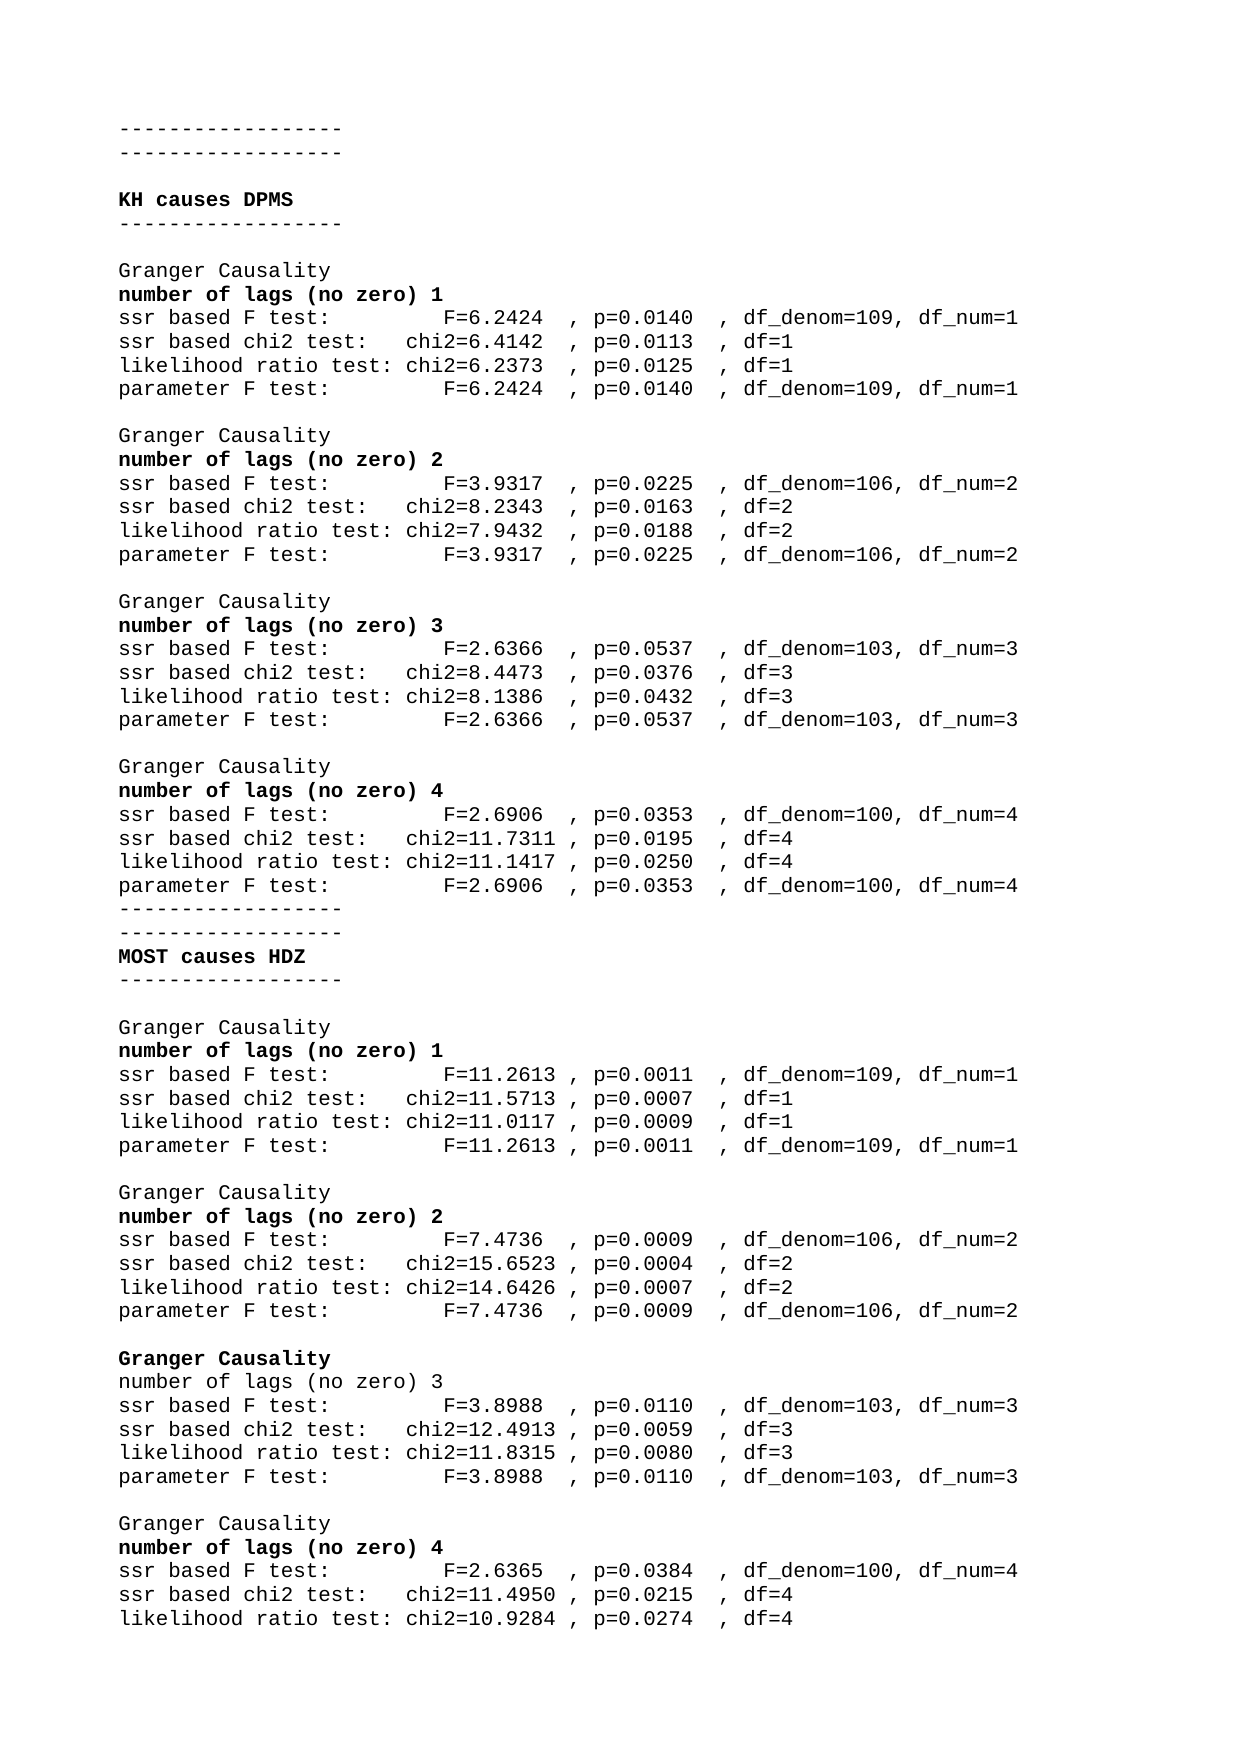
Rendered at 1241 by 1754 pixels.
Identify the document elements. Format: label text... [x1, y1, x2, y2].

text ------------------ [118, 213, 1122, 236]
text parameter F test: F=7.4736 , p=0.0009 , df_denom=106, df_num=2 [118, 1300, 1122, 1324]
text ssr based chi2 test: chi2=11.4950 , p=0.0215 , df=4 [118, 1584, 1122, 1608]
text parameter F test: F=2.6906 , p=0.0353 , df_denom=100, df_num=4 [118, 875, 1122, 898]
text ------------------ [118, 922, 1122, 946]
text ssr based chi2 test: chi2=6.4142 , p=0.0113 , df=1 [118, 331, 1122, 354]
text number of lags (no zero) 1 [118, 284, 1122, 307]
text Granger Causality [118, 757, 1122, 780]
text number of lags (no zero) 4 [118, 1537, 1122, 1561]
text ------------------ [118, 898, 1122, 922]
text likelihood ratio test: chi2=11.0117 , p=0.0009 , df=1 [118, 1111, 1122, 1135]
text parameter F test: F=3.9317 , p=0.0225 , df_denom=106, df_num=2 [118, 544, 1122, 567]
text likelihood ratio test: chi2=7.9432 , p=0.0188 , df=2 [118, 520, 1122, 544]
text Granger Causality [118, 591, 1122, 615]
text ssr based F test: F=7.4736 , p=0.0009 , df_denom=106, df_num=2 [118, 1229, 1122, 1253]
text number of lags (no zero) 4 [118, 780, 1122, 804]
text ssr based chi2 test: chi2=11.7311 , p=0.0195 , df=4 [118, 827, 1122, 851]
text ------------------ [118, 118, 1122, 142]
text ------------------ [118, 142, 1122, 165]
text number of lags (no zero) 2 [118, 449, 1122, 473]
text number of lags (no zero) 3 [118, 615, 1122, 638]
text parameter F test: F=3.8988 , p=0.0110 , df_denom=103, df_num=3 [118, 1466, 1122, 1489]
text parameter F test: F=6.2424 , p=0.0140 , df_denom=109, df_num=1 [118, 378, 1122, 402]
text KH causes DPMS [118, 189, 1122, 213]
text Granger Causality [118, 426, 1122, 449]
text Granger Causality [118, 1017, 1122, 1040]
text ssr based F test: F=2.6906 , p=0.0353 , df_denom=100, df_num=4 [118, 804, 1122, 827]
text MOST causes HDZ [118, 946, 1122, 969]
text parameter F test: F=2.6366 , p=0.0537 , df_denom=103, df_num=3 [118, 709, 1122, 733]
text likelihood ratio test: chi2=14.6426 , p=0.0007 , df=2 [118, 1277, 1122, 1300]
text Granger Causality [118, 1182, 1122, 1206]
text number of lags (no zero) 3 [118, 1371, 1122, 1395]
text parameter F test: F=11.2613 , p=0.0011 , df_denom=109, df_num=1 [118, 1135, 1122, 1158]
text ssr based F test: F=3.8988 , p=0.0110 , df_denom=103, df_num=3 [118, 1395, 1122, 1419]
text ssr based F test: F=2.6366 , p=0.0537 , df_denom=103, df_num=3 [118, 638, 1122, 662]
text Granger Causality [118, 1348, 1122, 1371]
text likelihood ratio test: chi2=6.2373 , p=0.0125 , df=1 [118, 354, 1122, 378]
text ssr based F test: F=3.9317 , p=0.0225 , df_denom=106, df_num=2 [118, 473, 1122, 496]
text Granger Causality [118, 260, 1122, 284]
text ssr based F test: F=2.6365 , p=0.0384 , df_denom=100, df_num=4 [118, 1561, 1122, 1584]
text ssr based chi2 test: chi2=8.4473 , p=0.0376 , df=3 [118, 662, 1122, 686]
text ------------------ [118, 969, 1122, 993]
text likelihood ratio test: chi2=8.1386 , p=0.0432 , df=3 [118, 686, 1122, 709]
text number of lags (no zero) 2 [118, 1206, 1122, 1229]
text ssr based chi2 test: chi2=15.6523 , p=0.0004 , df=2 [118, 1253, 1122, 1277]
text ssr based F test: F=6.2424 , p=0.0140 , df_denom=109, df_num=1 [118, 307, 1122, 331]
text ssr based chi2 test: chi2=11.5713 , p=0.0007 , df=1 [118, 1088, 1122, 1111]
text ssr based chi2 test: chi2=12.4913 , p=0.0059 , df=3 [118, 1419, 1122, 1442]
text likelihood ratio test: chi2=11.1417 , p=0.0250 , df=4 [118, 851, 1122, 875]
text number of lags (no zero) 1 [118, 1040, 1122, 1064]
text Granger Causality [118, 1513, 1122, 1537]
text ssr based F test: F=11.2613 , p=0.0011 , df_denom=109, df_num=1 [118, 1064, 1122, 1088]
text likelihood ratio test: chi2=11.8315 , p=0.0080 , df=3 [118, 1442, 1122, 1466]
text ssr based chi2 test: chi2=8.2343 , p=0.0163 , df=2 [118, 496, 1122, 520]
text likelihood ratio test: chi2=10.9284 , p=0.0274 , df=4 [118, 1608, 1122, 1631]
